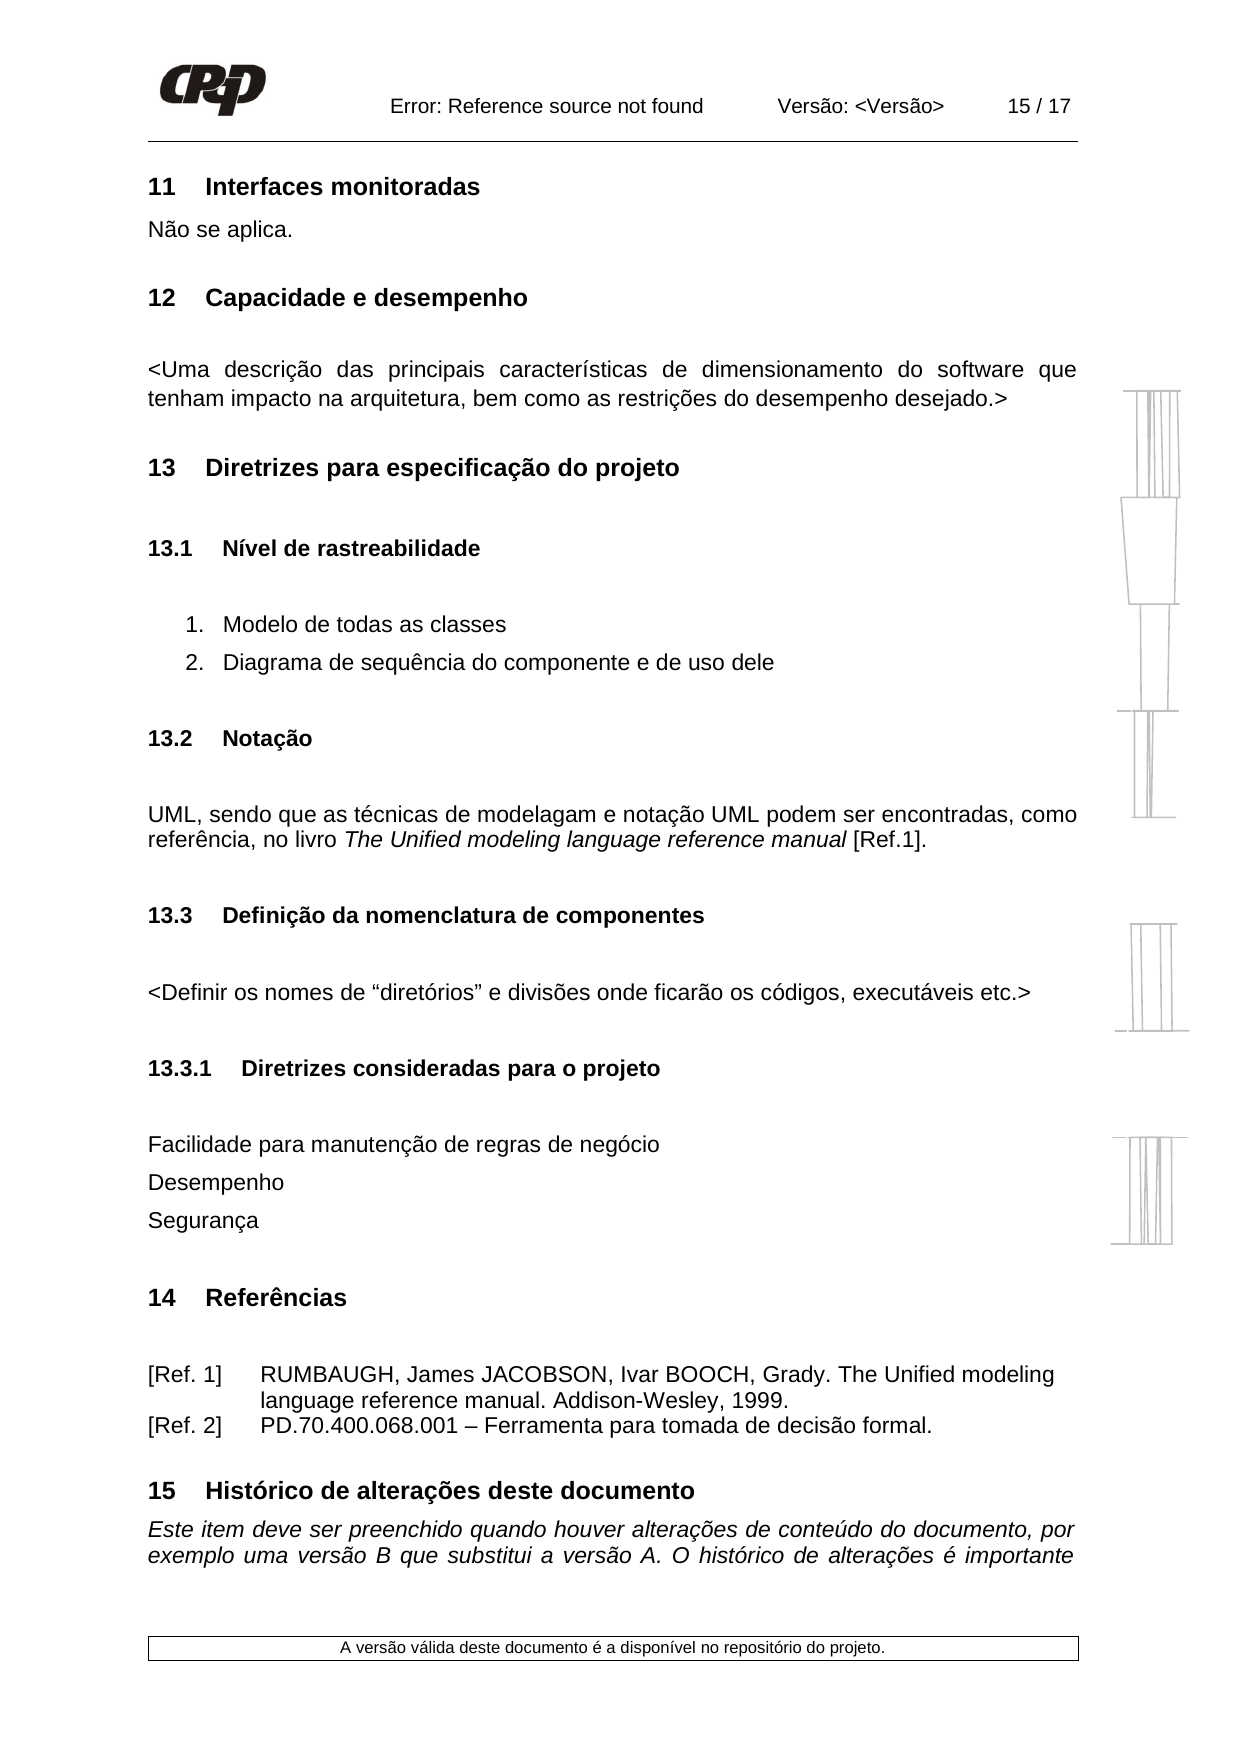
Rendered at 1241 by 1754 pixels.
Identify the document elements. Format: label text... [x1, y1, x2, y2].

subtitle Diretrizes para especificação do projeto [148, 453, 1078, 481]
list Diagrama de sequência do componente e de uso dele [185, 649, 1078, 675]
text Este item deve ser preenchido quando houver alterações de conteúdo do documento, por exemplo uma versão B que substitui a versão A. O histórico de alterações é importante [148, 1517, 1078, 1568]
subtitle Diretrizes consideradas para o projeto [148, 1055, 1078, 1081]
subtitle Interfaces monitoradas [148, 172, 1078, 200]
text <Definir os nomes de “diretórios” e divisões onde ficarão os códigos, executáveis etc.> [148, 979, 1078, 1005]
subtitle Referências [148, 1283, 1078, 1311]
text Segurança [148, 1207, 1078, 1233]
subtitle Definição da nomenclatura de componentes [148, 903, 1078, 929]
subtitle Nível de rastreabilidade [148, 535, 1078, 561]
picture [155, 59, 271, 119]
subtitle Notação [148, 726, 1078, 751]
subtitle Capacidade e desempenho [148, 283, 1078, 312]
subtitle Histórico de alterações deste documento [148, 1476, 1078, 1504]
list RUMBAUGH, James JACOBSON, Ivar BOOCH, Grady. The Unified modeling language reference manual. Addison-Wesley, 1999. [148, 1362, 1078, 1413]
text <Uma descrição das principais características de dimensionamento do software que tenham impacto na arquitetura, bem como as restrições do desempenho desejado.> [148, 353, 1078, 412]
list Modelo de todas as classes [185, 611, 1078, 637]
text Desempenho [148, 1169, 1078, 1195]
list PD.70.400.068.001 – Ferramenta para tomada de decisão formal. [148, 1413, 1078, 1438]
text Facilidade para manutenção de regras de negócio [148, 1131, 1078, 1157]
